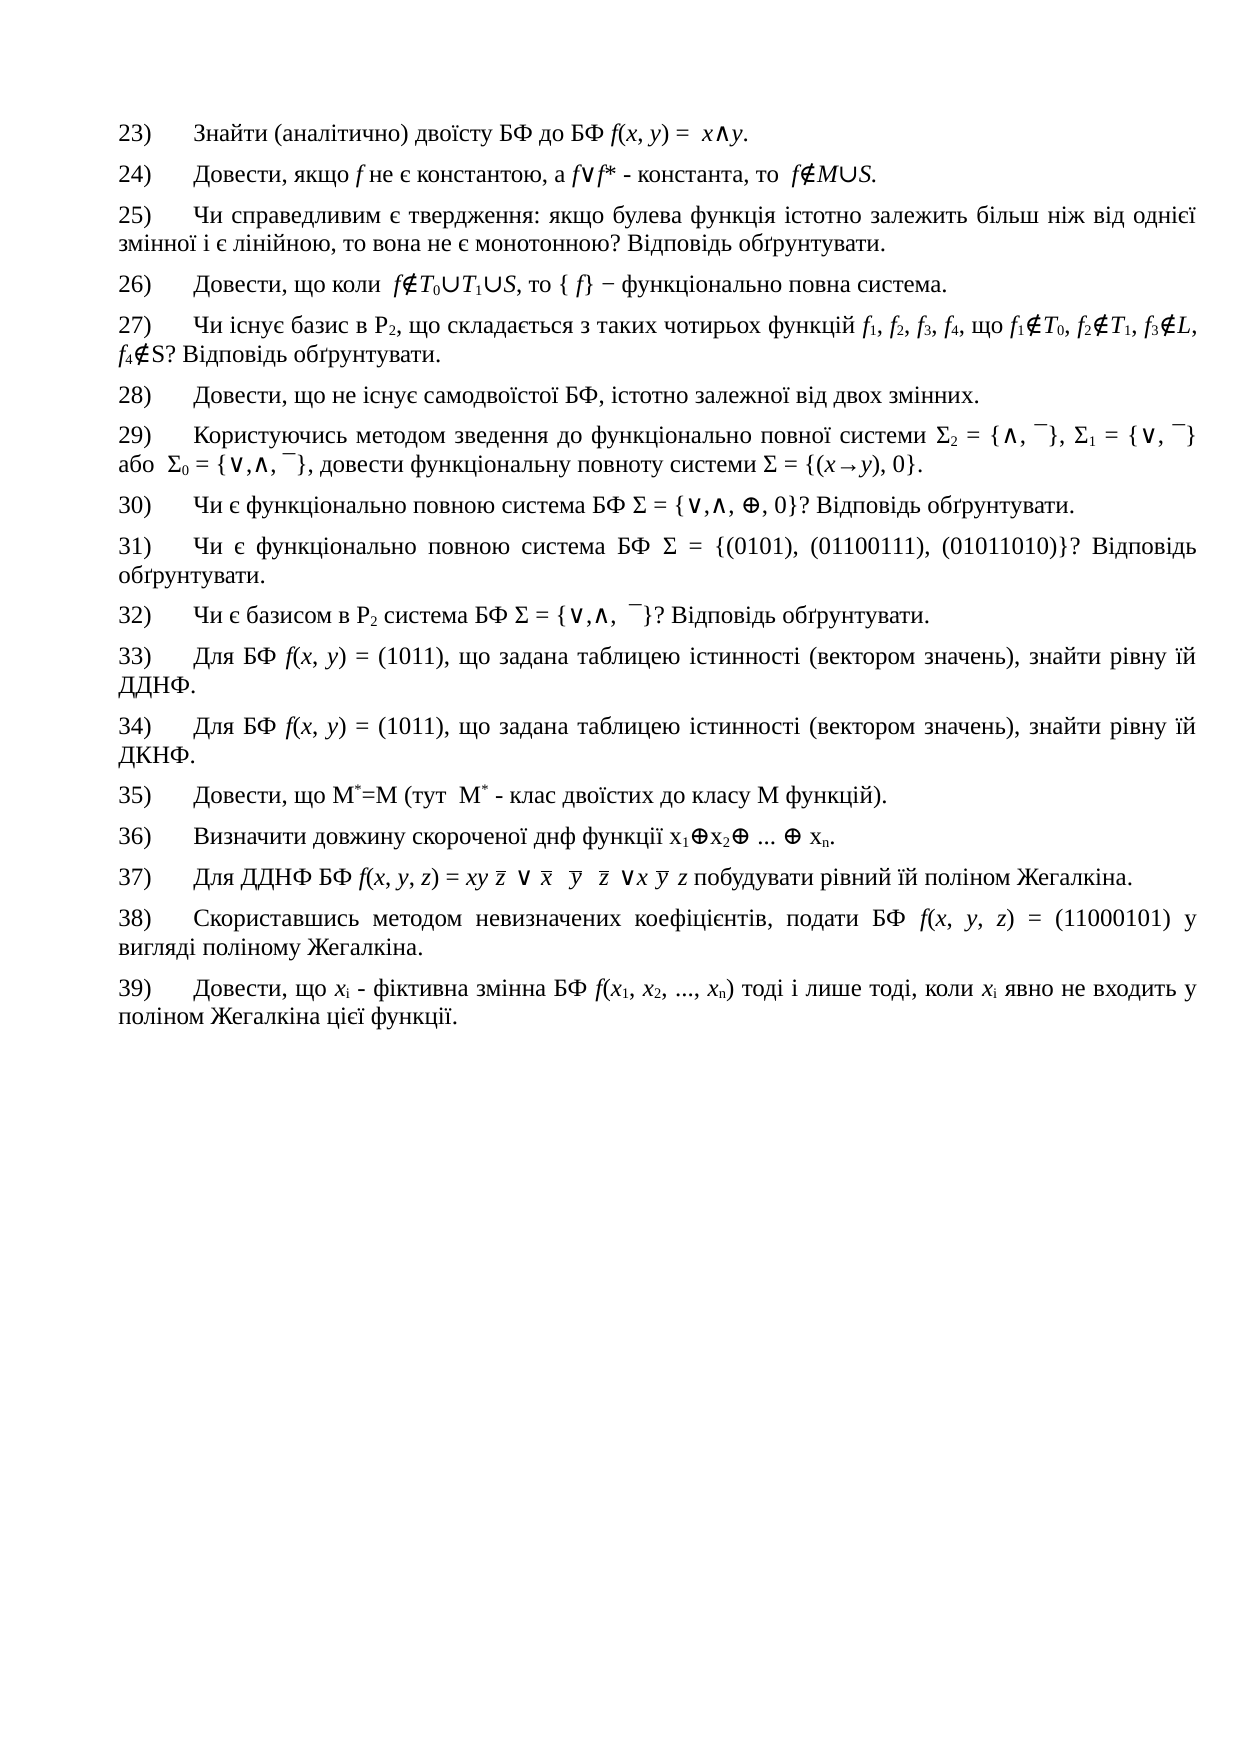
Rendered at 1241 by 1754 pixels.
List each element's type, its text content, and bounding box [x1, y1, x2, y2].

list Знайти (аналітично) двоїсту БФ до БФ f(x, y) = x∧у. [118, 118, 1197, 147]
list Скориставшись методом невизначених коефіцієнтів, подати БФ f(x, y, z) = (11000101) у вигляді поліному Жегалкіна. [118, 903, 1197, 961]
list Користуючись методом зведення до функціонально повної системи Σ2 = {∧, ¯}, Σ1 = {∨, ¯} або Σ0 = {∨,∧, ¯}, довести функціональну повноту системи Σ = {(х→у), 0}. [118, 421, 1197, 478]
list Довести, що не існує самодвоїстої БФ, істотно залежної від двох змінних. [118, 380, 1197, 408]
list Визначити довжину скороченої днф функції х1⊕х2⊕ ... ⊕ хn. [118, 821, 1197, 850]
list Чи справедливим є твердження: якщо булева функція істотно залежить більш ніж від однієї змінної і є лінійною, то вона не є монотонною? Відповідь обґрунтувати. [118, 200, 1197, 257]
list Для БФ f(x, y) = (1011), що задана таблицею істинності (вектором значень), знайти рівну їй ДДНФ. [118, 641, 1197, 699]
list Довести, якщо f не є константою, а f∨f* - константа, то f∉М∪S. [118, 159, 1197, 188]
list Довести, що М*=М (тут М* - клас двоїстих до класу М функцій). [118, 781, 1197, 809]
list Чи існує базис в P2, що складається з таких чотирьох функцій f1, f2, f3, f4, що f1∉Т0, f2∉Т1, f3∉L, f4∉S? Відповідь обґрунтувати. [118, 310, 1197, 368]
list Довести, що хі - фіктивна змінна БФ f(х1, х2, ..., хn) тоді і лише тоді, коли хі явно не входить у поліном Жегалкіна цієї функції. [118, 973, 1197, 1030]
list Чи є функціонально повною система БФ Σ = {∨,∧, ⊕, 0}? Відповідь обґрунтувати. [118, 490, 1197, 519]
list Для БФ f(x, y) = (1011), що задана таблицею істинності (вектором значень), знайти рівну їй ДКНФ. [118, 711, 1197, 768]
list Чи є базисом в Р2 система БФ Σ = {∨,∧, ¯}? Відповідь обґрунтувати. [118, 601, 1197, 629]
list Довести, що коли f∉Т0∪Т1∪S, то { f} − функціонально повна система. [118, 269, 1197, 298]
list Для ДДНФ БФ f(x, y, z) = ху∨∨xz побудувати рівний їй поліном Жегалкіна. [118, 862, 1197, 891]
list Чи є функціонально повною система БФ Σ = {(0101), (01100111), (01011010)}? Відповідь обґрунтувати. [118, 531, 1197, 588]
